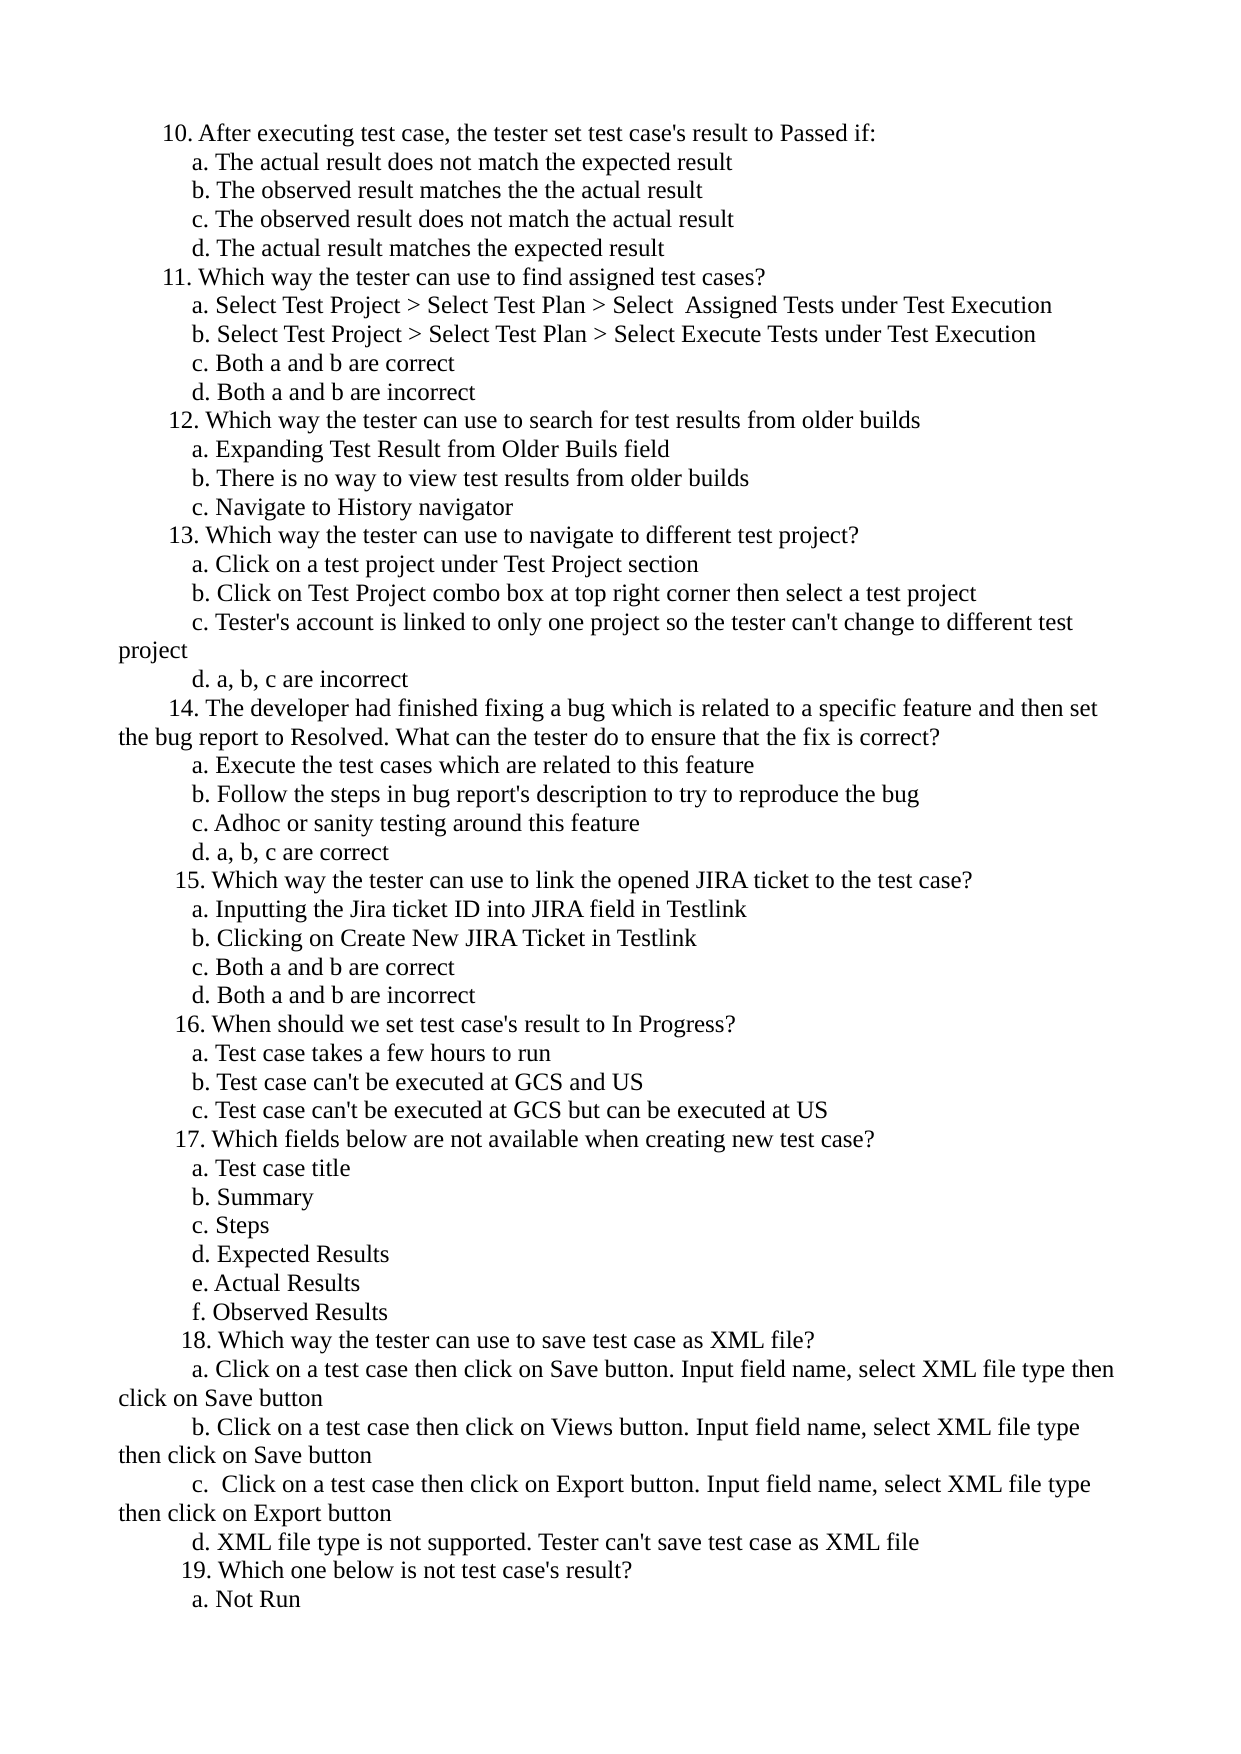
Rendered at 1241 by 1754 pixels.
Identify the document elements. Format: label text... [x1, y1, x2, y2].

text a. Inputting the Jira ticket ID into JIRA field in Testlink [118, 894, 1122, 923]
text d. Expected Results [118, 1239, 1122, 1268]
text 10. After executing test case, the tester set test case's result to Passed if: [118, 118, 1122, 147]
text d. XML file type is not supported. Tester can't save test case as XML file [118, 1527, 1122, 1556]
text c. The observed result does not match the actual result [118, 204, 1122, 233]
text d. a, b, c are correct [118, 837, 1122, 866]
text b. Click on Test Project combo box at top right corner then select a test project [118, 578, 1122, 607]
text a. Expanding Test Result from Older Buils field [118, 434, 1122, 463]
text a. Click on a test case then click on Save button. Input field name, select XML file type then click on Save button [118, 1354, 1122, 1412]
text c. Both a and b are correct [118, 952, 1122, 981]
text c. Test case can't be executed at GCS but can be executed at US [118, 1096, 1122, 1124]
text 12. Which way the tester can use to search for test results from older builds [118, 406, 1122, 434]
text c. Tester's account is linked to only one project so the tester can't change to different test project [118, 607, 1122, 664]
text b. Test case can't be executed at GCS and US [118, 1067, 1122, 1096]
text d. a, b, c are incorrect [118, 664, 1122, 693]
text d. The actual result matches the expected result [118, 233, 1122, 262]
text b. Select Test Project > Select Test Plan > Select Execute Tests under Test Execution [118, 319, 1122, 348]
text c. Click on a test case then click on Export button. Input field name, select XML file type then click on Export button [118, 1469, 1122, 1527]
text b. Follow the steps in bug report's description to try to reproduce the bug [118, 779, 1122, 808]
text 19. Which one below is not test case's result? [118, 1556, 1122, 1584]
text 16. When should we set test case's result to In Progress? [118, 1009, 1122, 1038]
text 18. Which way the tester can use to save test case as XML file? [118, 1326, 1122, 1354]
text c. Steps [118, 1211, 1122, 1239]
text c. Both a and b are correct [118, 348, 1122, 377]
text a. Test case title [118, 1153, 1122, 1182]
text b. Click on a test case then click on Views button. Input field name, select XML file type then click on Save button [118, 1412, 1122, 1469]
text b. The observed result matches the the actual result [118, 176, 1122, 204]
text a. Select Test Project > Select Test Plan > Select Assigned Tests under Test Execution [118, 291, 1122, 319]
text 14. The developer had finished fixing a bug which is related to a specific feature and then set the bug report to Resolved. What can the tester do to ensure that the fix is correct? [118, 693, 1122, 751]
text 15. Which way the tester can use to link the opened JIRA ticket to the test case? [118, 866, 1122, 894]
text b. Summary [118, 1182, 1122, 1211]
text 17. Which fields below are not available when creating new test case? [118, 1124, 1122, 1153]
text a. The actual result does not match the expected result [118, 147, 1122, 176]
text d. Both a and b are incorrect [118, 377, 1122, 406]
text a. Test case takes a few hours to run [118, 1038, 1122, 1067]
text b. There is no way to view test results from older builds [118, 463, 1122, 492]
text d. Both a and b are incorrect [118, 981, 1122, 1009]
text c. Navigate to History navigator [118, 492, 1122, 521]
text f. Observed Results [118, 1297, 1122, 1326]
text c. Adhoc or sanity testing around this feature [118, 808, 1122, 837]
text e. Actual Results [118, 1268, 1122, 1297]
text b. Clicking on Create New JIRA Ticket in Testlink [118, 923, 1122, 952]
text 13. Which way the tester can use to navigate to different test project? [118, 521, 1122, 549]
text a. Click on a test project under Test Project section [118, 549, 1122, 578]
text 11. Which way the tester can use to find assigned test cases? [118, 262, 1122, 291]
text a. Not Run [118, 1584, 1122, 1613]
text a. Execute the test cases which are related to this feature [118, 751, 1122, 779]
